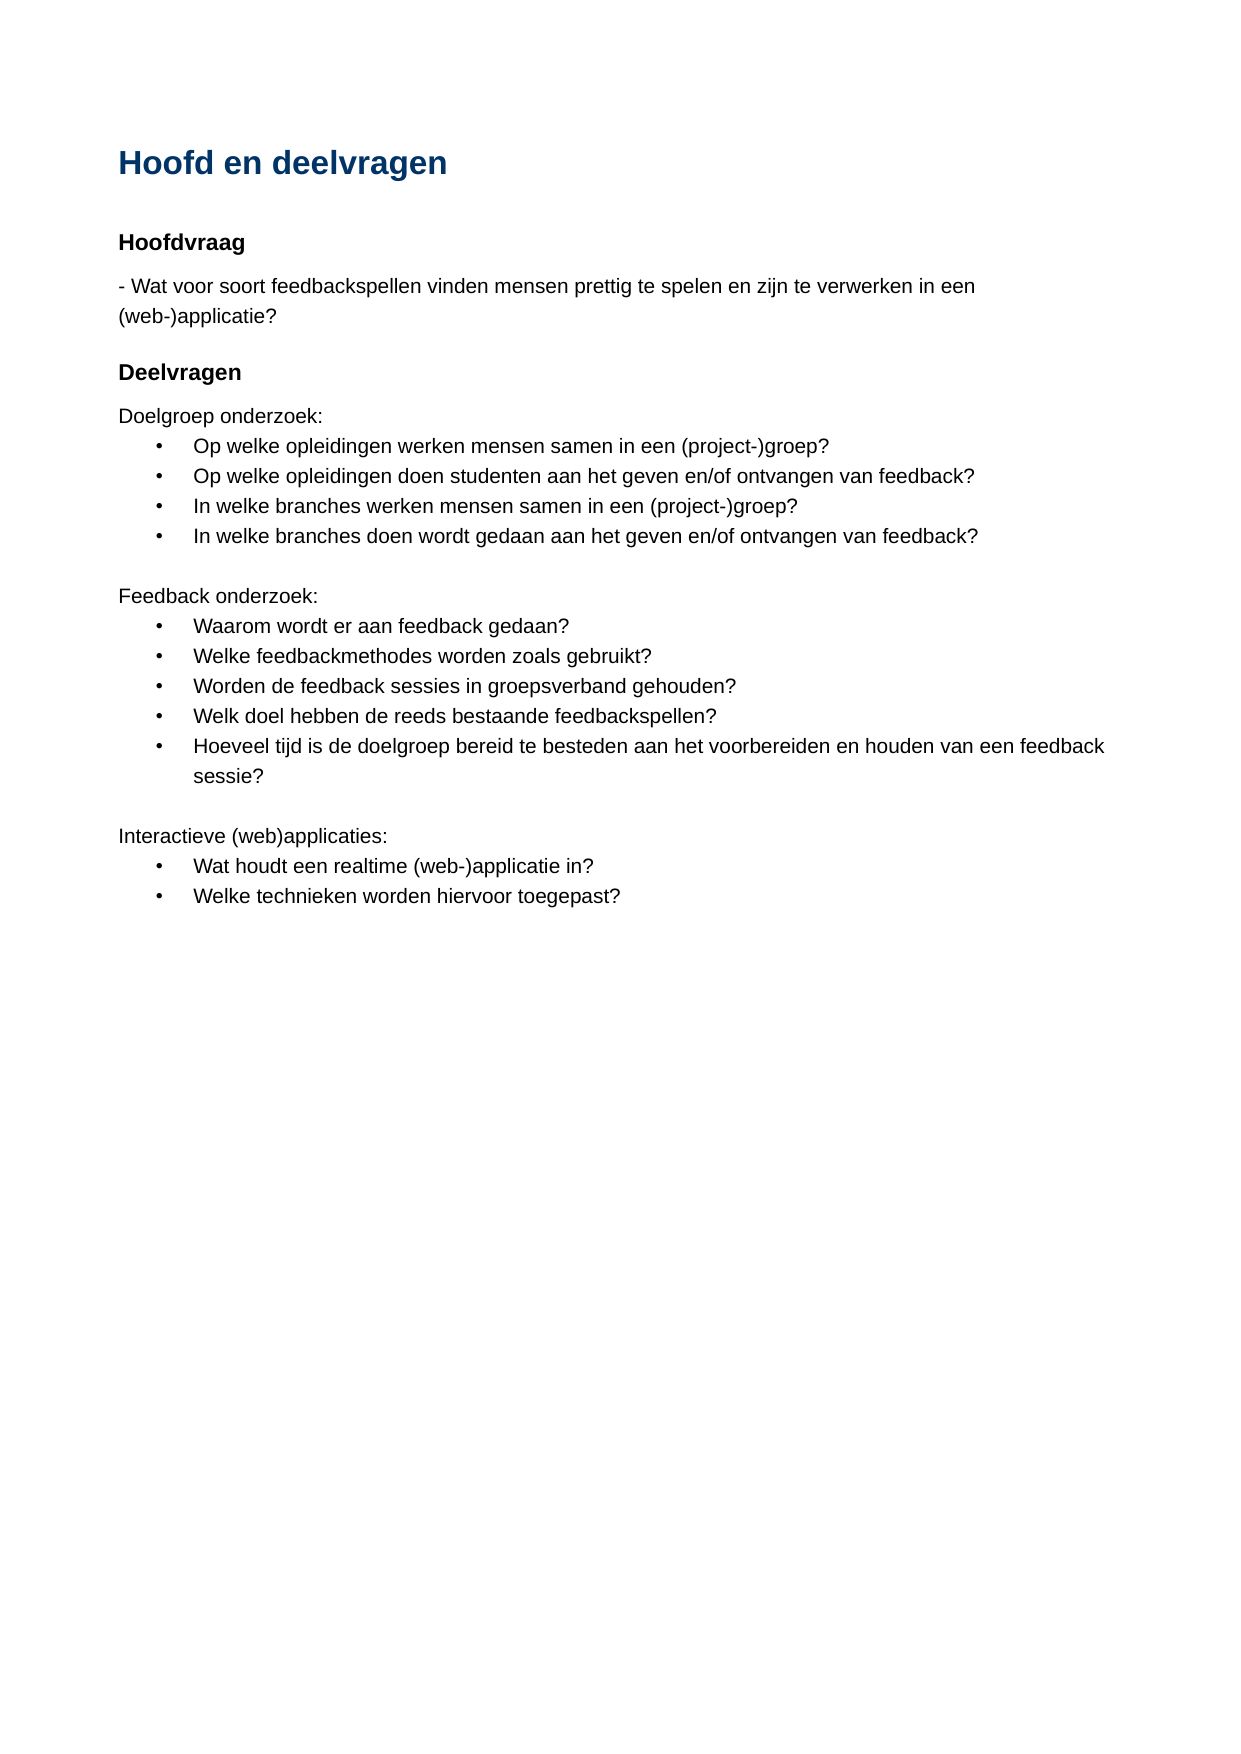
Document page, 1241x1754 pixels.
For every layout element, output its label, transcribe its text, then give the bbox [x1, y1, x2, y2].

list Welk doel hebben de reeds bestaande feedbackspellen? [156, 704, 1122, 728]
list In welke branches werken mensen samen in een (project-)groep? [156, 494, 1122, 518]
list Wat houdt een realtime (web-)applicatie in? [156, 854, 1122, 878]
list Waarom wordt er aan feedback gedaan? [156, 614, 1122, 638]
subtitle Hoofd en deelvragen [118, 143, 1122, 182]
list In welke branches doen wordt gedaan aan het geven en/of ontvangen van feedback? [156, 524, 1122, 548]
list Hoeveel tijd is de doelgroep bereid te besteden aan het voorbereiden en houden van een feedback sessie? [156, 734, 1122, 788]
list Op welke opleidingen doen studenten aan het geven en/of ontvangen van feedback? [156, 464, 1122, 488]
text Doelgroep onderzoek: [118, 404, 1122, 428]
text - Wat voor soort feedbackspellen vinden mensen prettig te spelen en zijn te verwerken in een (web-)applicatie? [118, 274, 1122, 328]
subtitle Hoofdvraag [118, 229, 1122, 255]
list Welke feedbackmethodes worden zoals gebruikt? [156, 644, 1122, 668]
list Welke technieken worden hiervoor toegepast? [156, 884, 1122, 908]
text Interactieve (web)applicaties: [118, 824, 1122, 848]
text Feedback onderzoek: [118, 584, 1122, 608]
subtitle Deelvragen [118, 359, 1122, 385]
list Worden de feedback sessies in groepsverband gehouden? [156, 674, 1122, 698]
list Op welke opleidingen werken mensen samen in een (project-)groep? [156, 434, 1122, 458]
